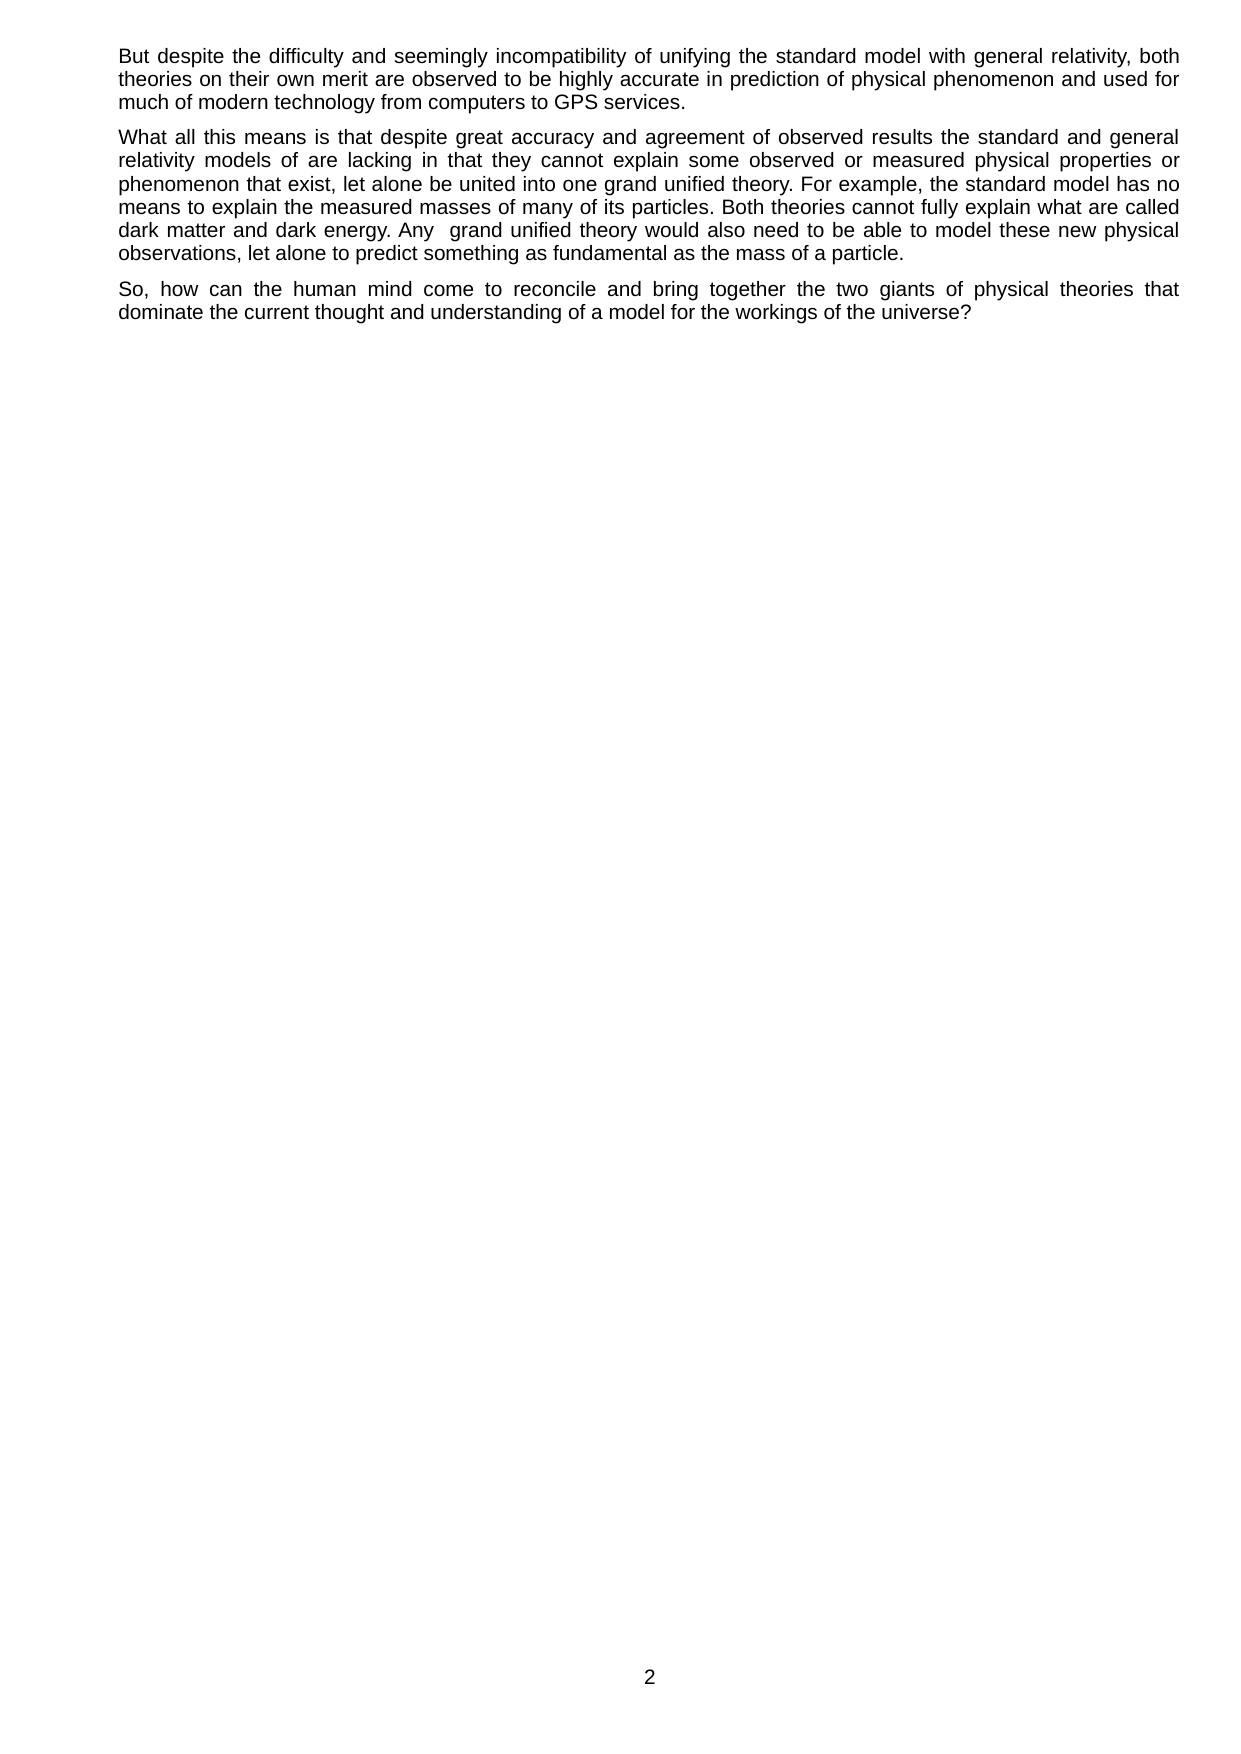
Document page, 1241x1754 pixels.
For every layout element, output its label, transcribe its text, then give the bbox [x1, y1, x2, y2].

text What all this means is that despite great accuracy and agreement of observed results the standard and general relativity models of are lacking in that they cannot explain some observed or measured physical properties or phenomenon that exist, let alone be united into one grand unified theory. For example, the standard model has no means to explain the measured masses of many of its particles. Both theories cannot fully explain what are called dark matter and dark energy. Any grand unified theory would also need to be able to model these new physical observations, let alone to predict something as fundamental as the mass of a particle. [118, 126, 1181, 265]
text But despite the difficulty and seemingly incompatibility of unifying the standard model with general relativity, both theories on their own merit are observed to be highly accurate in prediction of physical phenomenon and used for much of modern technology from computers to GPS services. [118, 44, 1181, 114]
text So, how can the human mind come to reconcile and bring together the two giants of physical theories that dominate the current thought and understanding of a model for the workings of the universe? [118, 277, 1181, 323]
